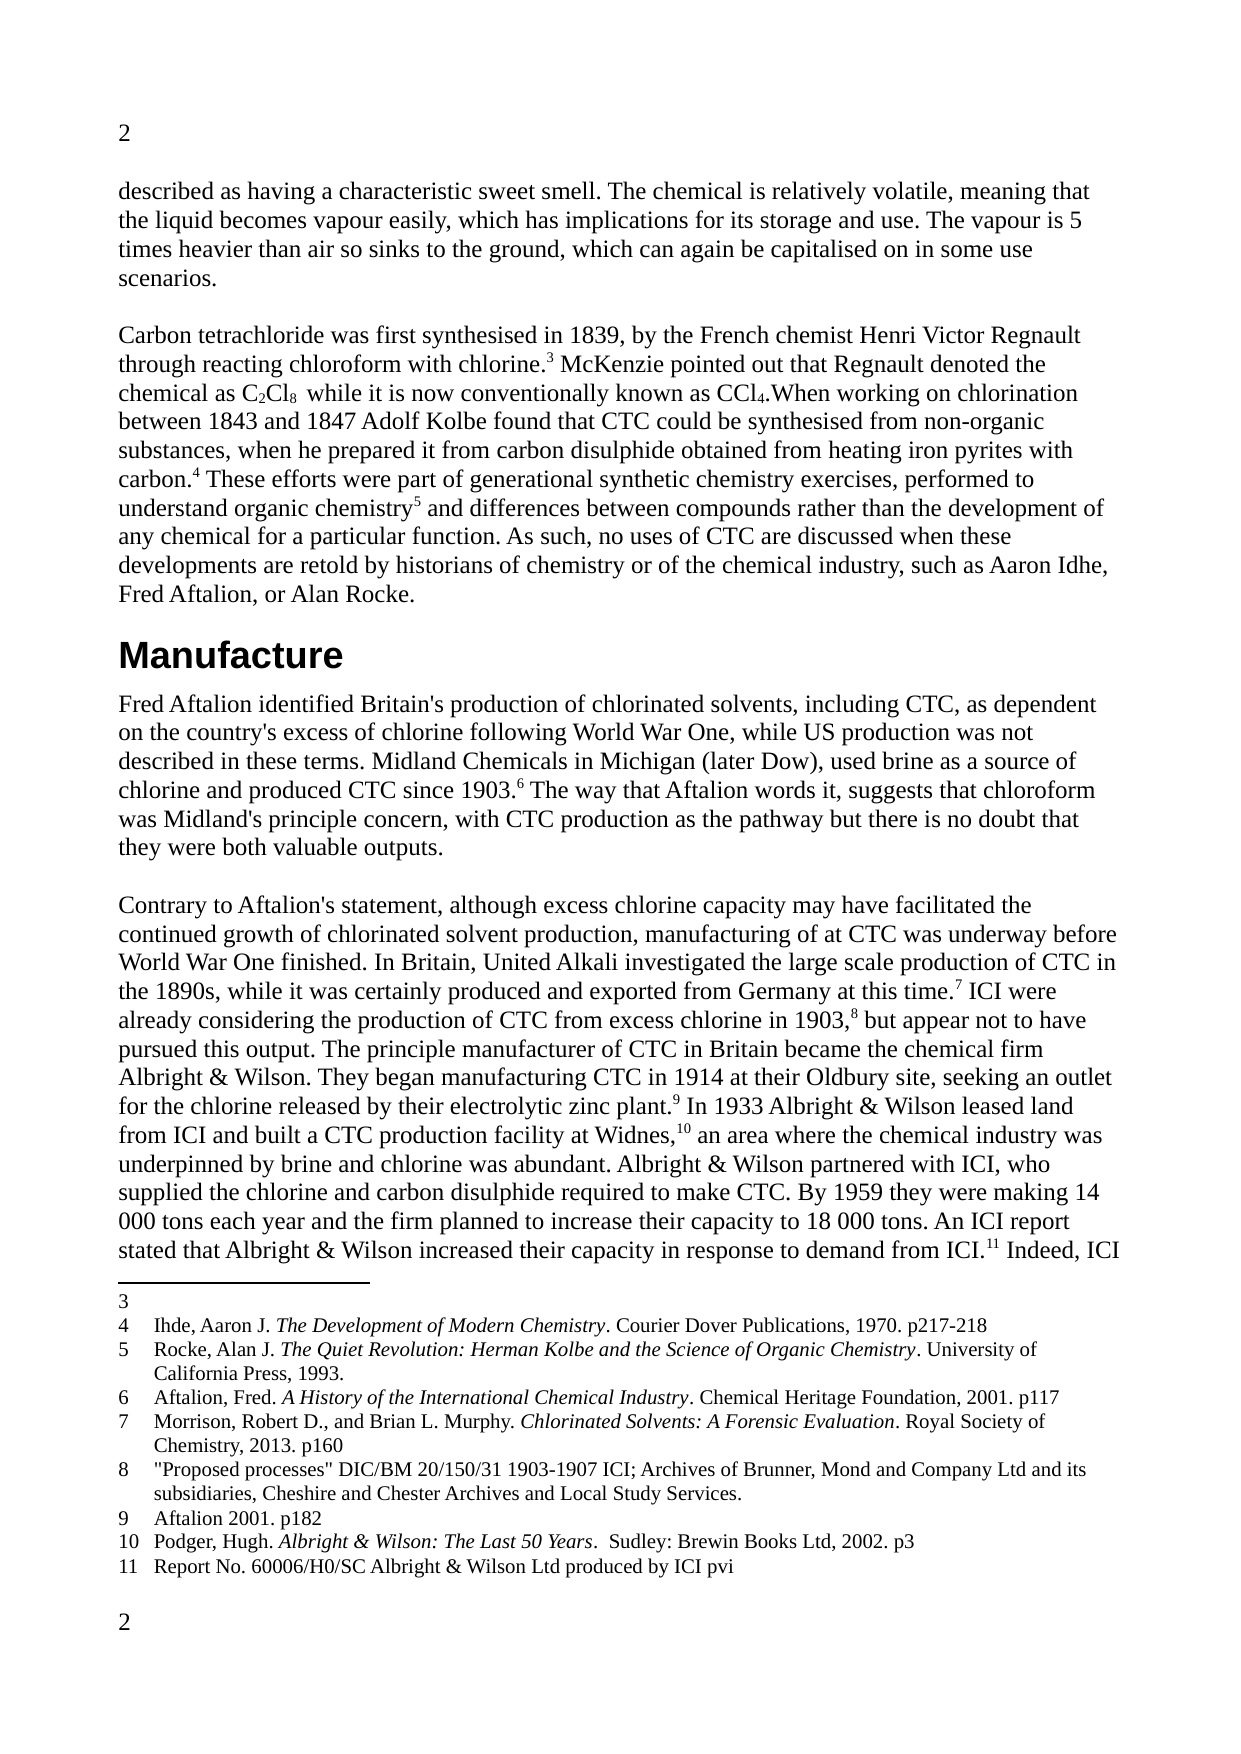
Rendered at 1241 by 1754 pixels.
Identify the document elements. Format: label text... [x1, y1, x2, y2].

text "Proposed processes" DIC/BM 20/150/31 1903-1907 ICI; Archives of Brunner, Mond and Company Ltd and its subsidiaries, Cheshire and Chester Archives and Local Study Services. [118, 1457, 1122, 1505]
text Rocke, Alan J. The Quiet Revolution: Herman Kolbe and the Science of Organic Chemistry. University of California Press, 1993. [118, 1337, 1122, 1385]
text described as having a characteristic sweet smell. The chemical is relatively volatile, meaning that the liquid becomes vapour easily, which has implications for its storage and use. The vapour is 5 times heavier than air so sinks to the ground, which can again be capitalised on in some use scenarios. [118, 176, 1122, 291]
text Carbon tetrachloride was first synthesised in 1839, by the French chemist Henri Victor Regnault through reacting chloroform with chlorine. McKenzie pointed out that Regnault denoted the chemical as C2Cl8 while it is now conventionally known as CCl4.When working on chlorination between 1843 and 1847 Adolf Kolbe found that CTC could be synthesised from non-organic substances, when he prepared it from carbon disulphide obtained from heating iron pyrites with carbon. These efforts were part of generational synthetic chemistry exercises, performed to understand organic chemistry and differences between compounds rather than the development of any chemical for a particular function. As such, no uses of CTC are discussed when these developments are retold by historians of chemistry or of the chemical industry, such as Aaron Idhe, Fred Aftalion, or Alan Rocke. [118, 320, 1122, 608]
text Podger, Hugh. Albright & Wilson: The Last 50 Years. Sudley: Brewin Books Ltd, 2002. p3 [118, 1529, 1122, 1553]
text Report No. 60006/H0/SC Albright & Wilson Ltd produced by ICI pvi [118, 1553, 1122, 1578]
text Morrison, Robert D., and Brian L. Murphy. Chlorinated Solvents: A Forensic Evaluation. Royal Society of Chemistry, 2013. p160 [118, 1409, 1122, 1457]
text Aftalion, Fred. A History of the International Chemical Industry. Chemical Heritage Foundation, 2001. p117 [118, 1385, 1122, 1409]
text Fred Aftalion identified Britain's production of chlorinated solvents, including CTC, as dependent on the country's excess of chlorine following World War One, while US production was not described in these terms. Midland Chemicals in Michigan (later Dow), used brine as a source of chlorine and produced CTC since 1903. The way that Aftalion words it, suggests that chloroform was Midland's principle concern, with CTC production as the pathway but there is no doubt that they were both valuable outputs. [118, 689, 1122, 861]
text Ihde, Aaron J. The Development of Modern Chemistry. Courier Dover Publications, 1970. p217-218 [118, 1313, 1122, 1337]
text Aftalion 2001. p182 [118, 1505, 1122, 1529]
subtitle Manufacture [118, 633, 1122, 676]
text Contrary to Aftalion's statement, although excess chlorine capacity may have facilitated the continued growth of chlorinated solvent production, manufacturing of at CTC was underway before World War One finished. In Britain, United Alkali investigated the large scale production of CTC in the 1890s, while it was certainly produced and exported from Germany at this time. ICI were already considering the production of CTC from excess chlorine in 1903, but appear not to have pursued this output. The principle manufacturer of CTC in Britain became the chemical firm Albright & Wilson. They began manufacturing CTC in 1914 at their Oldbury site, seeking an outlet for the chlorine released by their electrolytic zinc plant. In 1933 Albright & Wilson leased land from ICI and built a CTC production facility at Widnes, an area where the chemical industry was underpinned by brine and chlorine was abundant. Albright & Wilson partnered with ICI, who supplied the chlorine and carbon disulphide required to make CTC. By 1959 they were making 14 000 tons each year and the firm planned to increase their capacity to 18 000 tons. An ICI report stated that Albright & Wilson increased their capacity in response to demand from ICI. Indeed, ICI were a major consumer of CTC; they took back over half of the CTC produced, which they used to manufacture Arcton (chlorinated fluoromethane refrigerant). To facilitate their continued supply of CTC, in 1958 reduced charges for raw materials in order that they could compete with cheap imports of CTC from Canada. ICI also took back sulphur recovered during the process. Despite mentioning CTC as a chemical made by A&W, Hugh Podger's history of the company does not explore this product any further. [118, 890, 1122, 1264]
